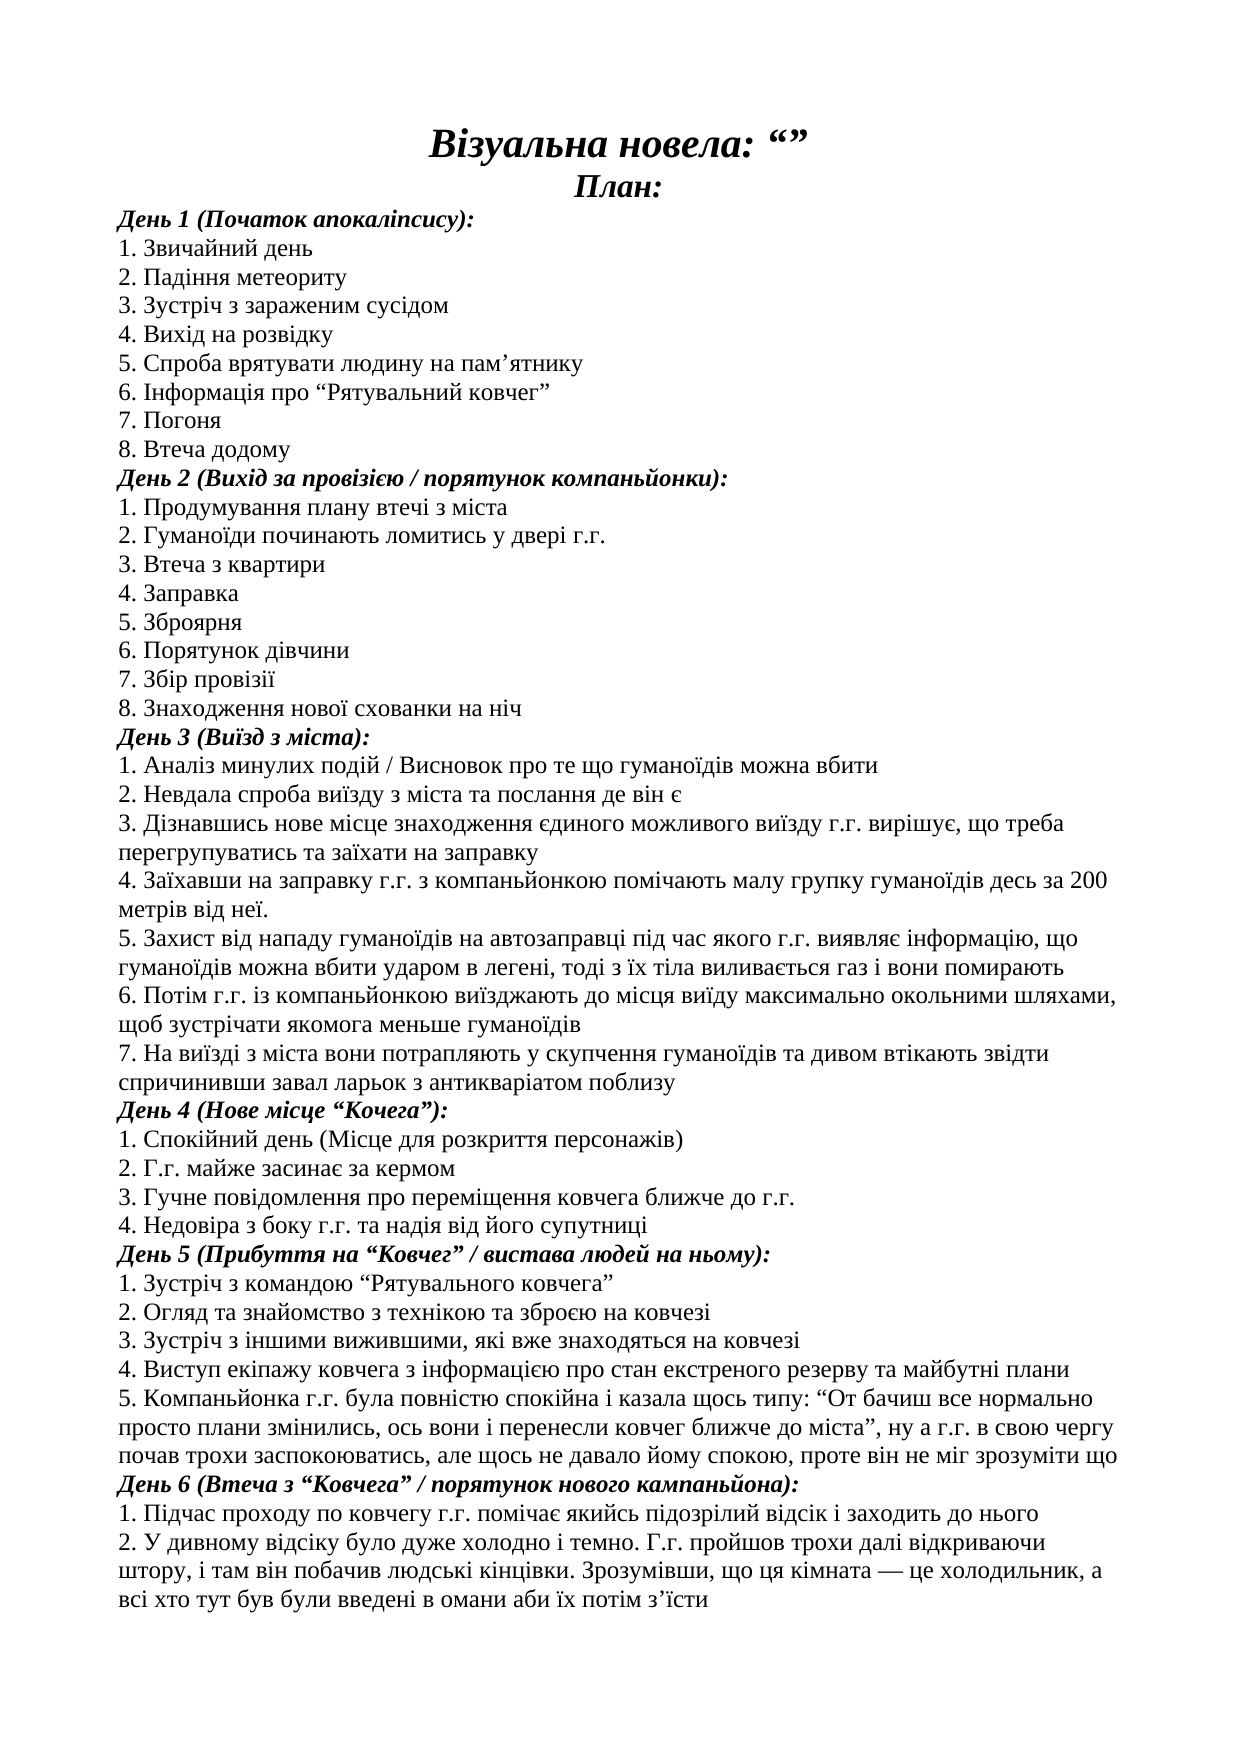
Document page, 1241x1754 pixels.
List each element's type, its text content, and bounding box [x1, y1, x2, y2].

text 4. Недовіра з боку г.г. та надія від його супутниці [118, 1211, 1122, 1239]
text 7. Погоня [118, 406, 1122, 434]
text День 6 (Втеча з “Ковчега” / порятунок нового кампаньйона): [118, 1469, 1122, 1498]
text 5. Компаньйонка г.г. була повністю спокійна і казала щось типу: “От бачиш все нормально просто плани змінились, ось вони і перенесли ковчег ближче до міста”, ну а г.г. в свою чергу почав трохи заспокоюватись, але щось не давало йому спокою, проте він не міг зрозуміти що [118, 1383, 1122, 1469]
text 2. Гуманоїди починають ломитись у двері г.г. [118, 521, 1122, 549]
text 8. Втеча додому [118, 434, 1122, 463]
text 3. Втеча з квартири [118, 549, 1122, 578]
text 3. Гучне повідомлення про переміщення ковчега ближче до г.г. [118, 1182, 1122, 1211]
text Візуальна новела: “” [118, 118, 1122, 166]
text 4. Виступ екіпажу ковчега з інформацією про стан екстреного резерву та майбутні плани [118, 1354, 1122, 1383]
text 4. Заправка [118, 578, 1122, 607]
text 2. Падіння метеориту [118, 262, 1122, 291]
text 1. Продумування плану втечі з міста [118, 492, 1122, 521]
text 3. Зустріч з зараженим сусідом [118, 291, 1122, 319]
text 6. Потім г.г. із компаньйонкою виїзджають до місця виїду максимально окольними шляхами, щоб зустрічати якомога меньше гуманоїдів [118, 981, 1122, 1038]
text 2. У дивному відсіку було дуже холодно і темно. Г.г. пройшов трохи далі відкриваючи штору, і там він побачив людські кінцівки. Зрозумівши, що ця кімната — це холодильник, а всі хто тут був були введені в омани аби їх потім з’їсти [118, 1527, 1122, 1613]
text 7. На виїзді з міста вони потрапляють у скупчення гуманоїдів та дивом втікають звідти спричинивши завал ларьок з антикваріатом поблизу [118, 1038, 1122, 1096]
text 6. Порятунок дівчини [118, 636, 1122, 664]
text 1. Спокійний день (Місце для розкриття персонажів) [118, 1124, 1122, 1153]
text День 1 (Початок апокаліпсису): [118, 204, 1122, 233]
text 3. Дізнавшись нове місце знаходження єдиного можливого виїзду г.г. вирішує, що треба перегрупуватись та заїхати на заправку [118, 808, 1122, 866]
text 2. Огляд та знайомство з технікою та зброєю на ковчезі [118, 1297, 1122, 1326]
text 2. Невдала спроба виїзду з міста та послання де він є [118, 779, 1122, 808]
text 1. Зустріч з командою “Рятувального ковчега” [118, 1268, 1122, 1297]
text День 2 (Вихід за провізією / порятунок компаньйонки): [118, 463, 1122, 492]
text 1. Аналіз минулих подій / Висновок про те що гуманоїдів можна вбити [118, 751, 1122, 779]
text 1. Звичайний день [118, 233, 1122, 262]
text 4. Вихід на розвідку [118, 319, 1122, 348]
text 5. Спроба врятувати людину на пам’ятнику [118, 348, 1122, 377]
text 5. Захист від нападу гуманоїдів на автозаправці під час якого г.г. виявляє інформацію, що гуманоїдів можна вбити ударом в легені, тоді з їх тіла виливається газ і вони помирають [118, 923, 1122, 981]
text 3. Зустріч з іншими вижившими, які вже знаходяться на ковчезі [118, 1326, 1122, 1354]
text 1. Підчас проходу по ковчегу г.г. помічає якийсь підозрілий відсік і заходить до нього [118, 1498, 1122, 1527]
text План: [118, 166, 1122, 204]
text 5. Зброярня [118, 607, 1122, 636]
text День 4 (Нове місце “Кочега”): [118, 1096, 1122, 1124]
text День 5 (Прибуття на “Ковчег” / вистава людей на ньому): [118, 1239, 1122, 1268]
text 4. Заїхавши на заправку г.г. з компаньйонкою помічають малу групку гуманоїдів десь за 200 метрів від неї. [118, 866, 1122, 923]
text 7. Збір провізії [118, 664, 1122, 693]
text 2. Г.г. майже засинає за кермом [118, 1153, 1122, 1182]
text 6. Інформація про “Рятувальний ковчег” [118, 377, 1122, 406]
text 8. Знаходження нової схованки на ніч [118, 693, 1122, 722]
text День 3 (Виїзд з міста): [118, 722, 1122, 751]
